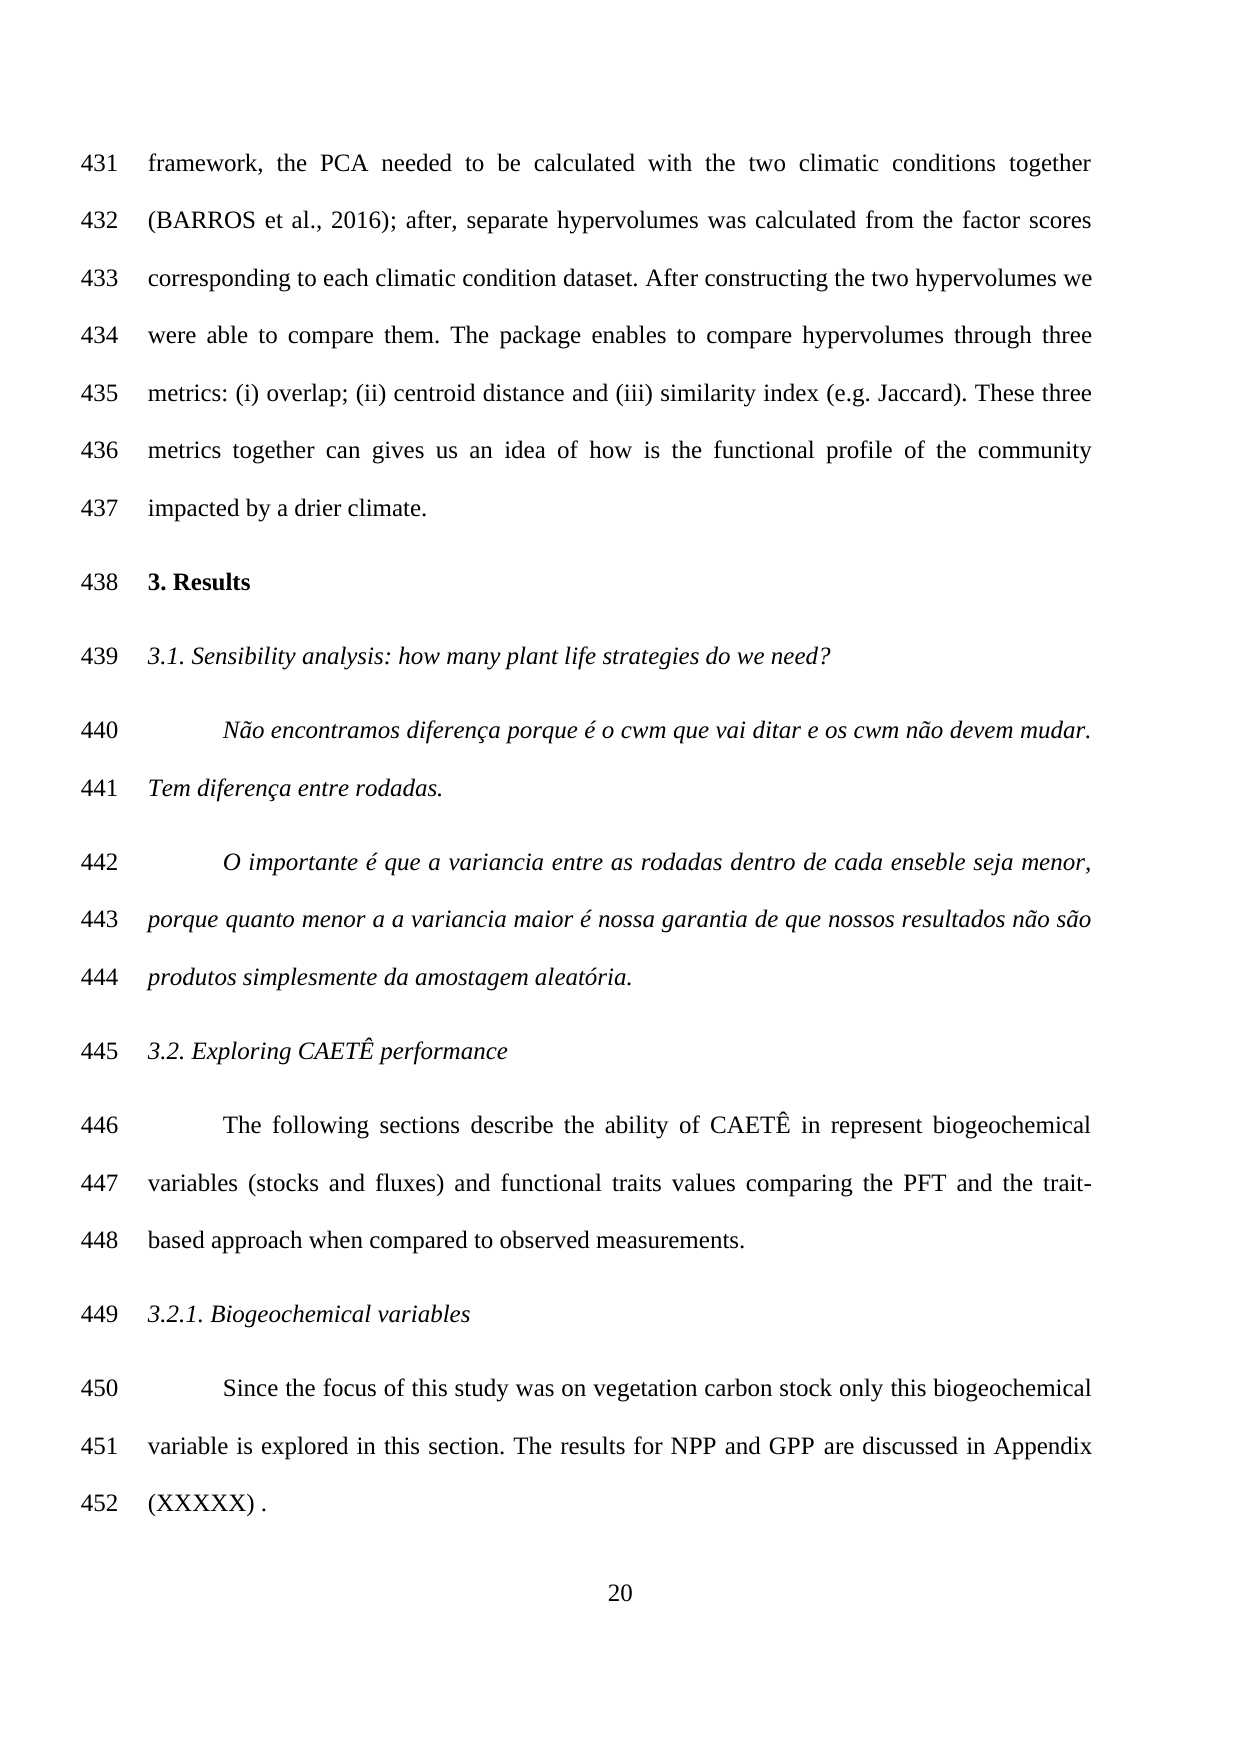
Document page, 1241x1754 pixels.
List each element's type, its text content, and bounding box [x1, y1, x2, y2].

text Since the focus of this study was on vegetation carbon stock only this biogeochemical variable is explored in this section. The results for NPP and GPP are discussed in Appendix (XXXXX) . [148, 1373, 1093, 1517]
text 3.1. Sensibility analysis: how many plant life strategies do we need? [148, 641, 1093, 670]
text 3.2.1. Biogeochemical variables [148, 1299, 1093, 1328]
text The following sections describe the ability of CAETÊ in represent biogeochemical variables (stocks and fluxes) and functional traits values comparing the PFT and the trait-based approach when compared to observed measurements. [148, 1110, 1093, 1254]
text 3.2. Exploring CAETÊ performance [148, 1036, 1093, 1065]
text Não encontramos diferença porque é o cwm que vai ditar e os cwm não devem mudar. Tem diferença entre rodadas. [148, 715, 1093, 801]
text framework, the PCA needed to be calculated with the two climatic conditions together (BARROS et al., 2016)⁠; after, separate hypervolumes was calculated from the factor scores corresponding to each climatic condition dataset. After constructing the two hypervolumes we were able to compare them. The package enables to compare hypervolumes through three metrics: (i) overlap; (ii) centroid distance and (iii) similarity index (e.g. Jaccard). These three metrics together can gives us an idea of how is the functional profile of the community impacted by a drier climate. [148, 148, 1093, 521]
text 3. Results [148, 567, 1093, 596]
text O importante é que a variancia entre as rodadas dentro de cada enseble seja menor, porque quanto menor a a variancia maior é nossa garantia de que nossos resultados não são produtos simplesmente da amostagem aleatória. [148, 847, 1093, 991]
